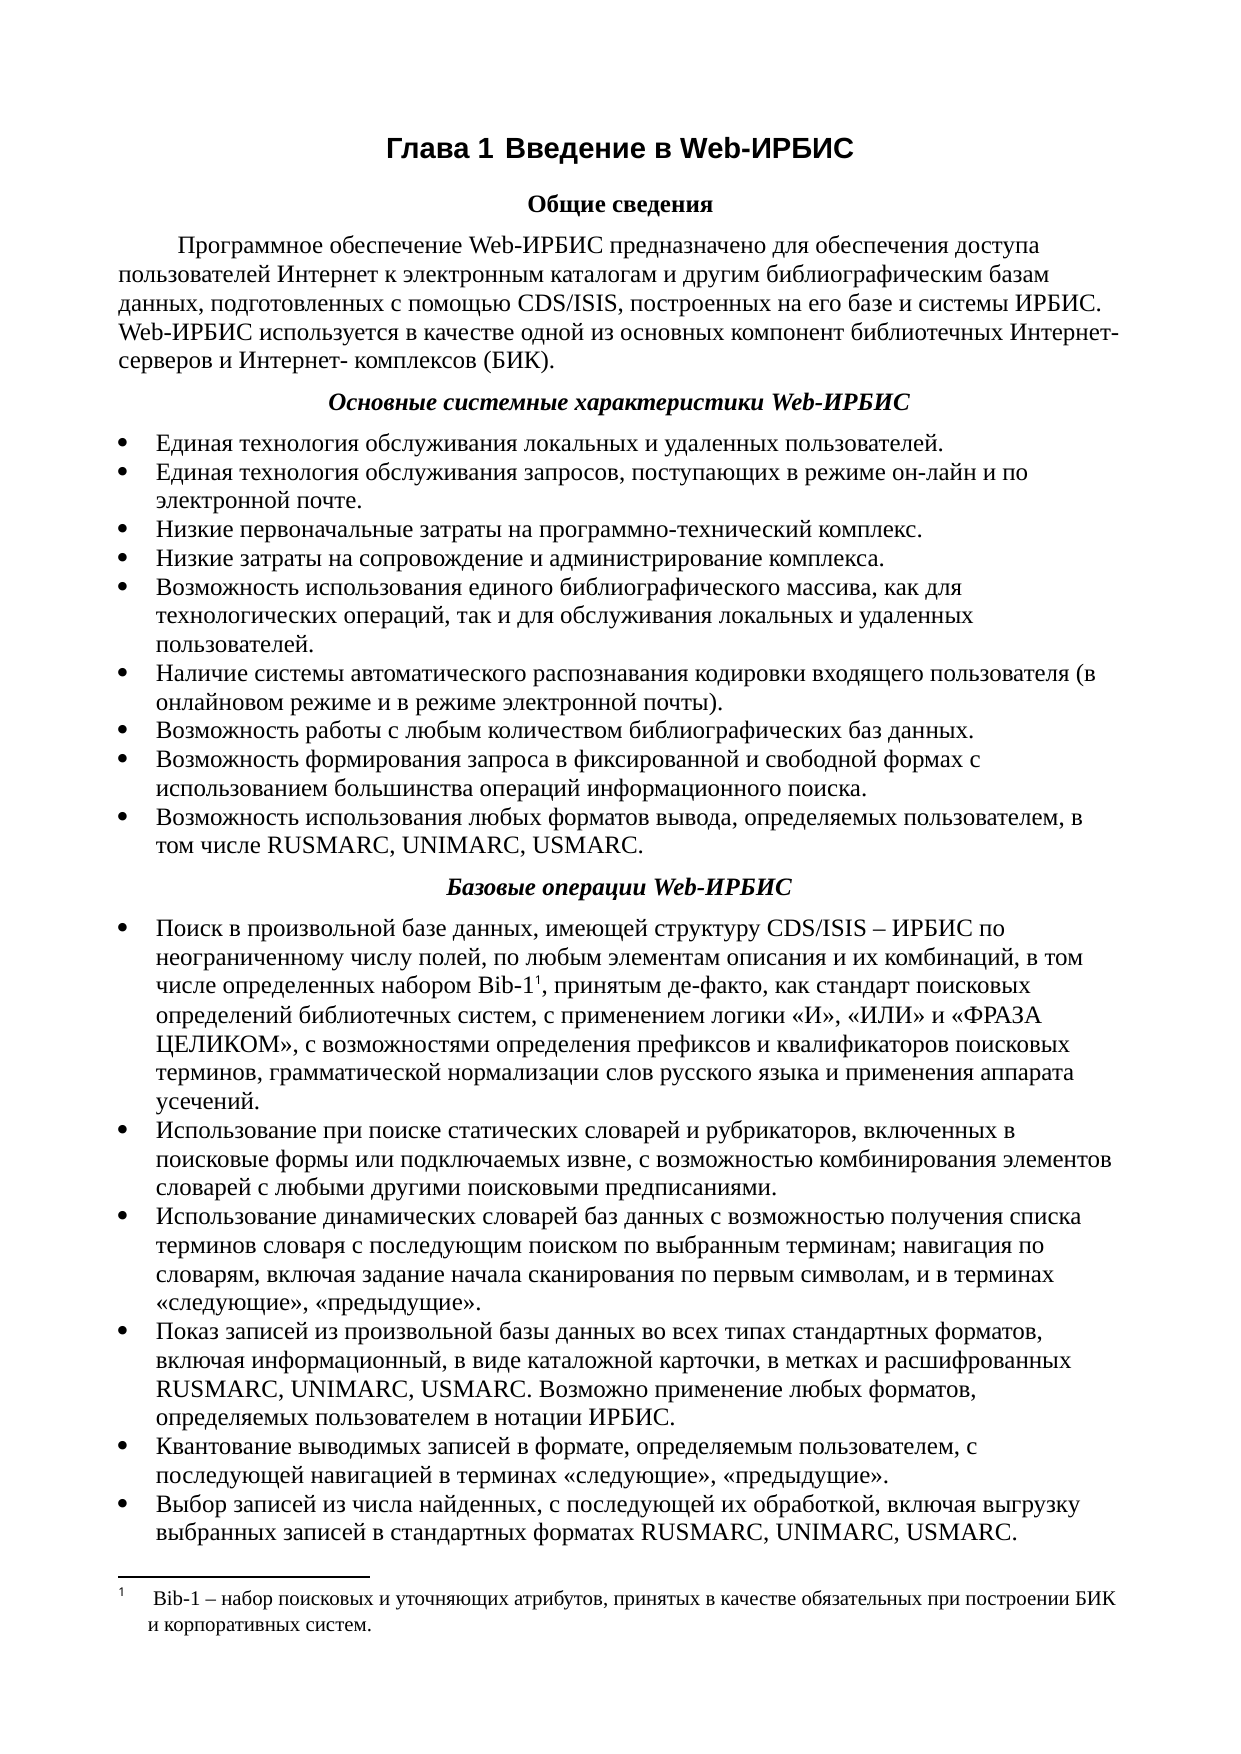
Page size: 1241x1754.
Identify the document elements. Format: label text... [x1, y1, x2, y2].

list Возможность использования любых форматов вывода, определяемых пользователем, в том числе RUSMARC, UNIMARC, USMARC. [118, 802, 1122, 859]
list Квантование выводимых записей в формате, определяемым пользователем, с последующей навигацией в терминах «следующие», «предыдущие». [118, 1431, 1122, 1489]
list Поиск в произвольной базе данных, имеющей структуру CDS/ISIS – ИРБИС по неограниченному числу полей, по любым элементам описания и их комбинаций, в том числе определенных набором Bib-1, принятым де-факто, как стандарт поисковых определений библиотечных систем, с применением логики «И», «ИЛИ» и «ФРАЗА ЦЕЛИКОМ», с возможностями определения префиксов и квалификаторов поисковых терминов, грамматической нормализации слов русского языка и применения аппарата усечений. [118, 913, 1122, 1115]
list Единая технология обслуживания запросов, поступающих в режиме он-лайн и по электронной почте. [118, 457, 1122, 514]
list Выбор записей из числа найденных, с последующей их обработкой, включая выгрузку выбранных записей в стандартных форматах RUSMARC, UNIMARC, USMARC. [118, 1489, 1122, 1546]
list Использование динамических словарей баз данных с возможностью получения списка терминов словаря с последующим поиском по выбранным терминам; навигация по словарям, включая задание начала сканирования по первым символам, и в терминах «следующие», «предыдущие». [118, 1201, 1122, 1316]
list Использование при поиске статических словарей и рубрикаторов, включенных в поисковые формы или подключаемых извне, с возможностью комбинирования элементов словарей с любыми другими поисковыми предписаниями. [118, 1115, 1122, 1201]
list Возможность работы с любым количеством библиографических баз данных. [118, 715, 1122, 744]
subtitle Глава 1 Введение в Web-ИРБИС [118, 131, 1122, 164]
list Единая технология обслуживания локальных и удаленных пользователей. [118, 428, 1122, 457]
list Низкие затраты на сопровождение и администрирование комплекса. [118, 543, 1122, 572]
subtitle Общие сведения [118, 189, 1122, 218]
list Bib-1 – набор поисковых и уточняющих атрибутов, принятых в качестве обязательных при построении БИК и корпоративных систем. [118, 1583, 1122, 1636]
list Показ записей из произвольной базы данных во всех типах стандартных форматов, включая информационный, в виде каталожной карточки, в метках и расшифрованных RUSMARC, UNIMARC, USMARC. Возможно применение любых форматов, определяемых пользователем в нотации ИРБИС. [118, 1316, 1122, 1431]
subtitle Базовые операции Web-ИРБИС [118, 872, 1122, 900]
subtitle Основные системные характеристики Web-ИРБИС [118, 387, 1122, 415]
list Возможность использования единого библиографического массива, как для технологических операций, так и для обслуживания локальных и удаленных пользователей. [118, 572, 1122, 658]
list Наличие системы автоматического распознавания кодировки входящего пользователя (в онлайновом режиме и в режиме электронной почты). [118, 658, 1122, 715]
text Программное обеспечение Web-ИРБИС предназначено для обеспечения доступа пользователей Интернет к электронным каталогам и другим библиографическим базам данных, подготовленных с помощью CDS/ISIS, построенных на его базе и системы ИРБИС. Web-ИРБИС используется в качестве одной из основных компонент библиотечных Интернет- серверов и Интернет- комплексов (БИК). [118, 230, 1122, 374]
list Низкие первоначальные затраты на программно-технический комплекс. [118, 514, 1122, 543]
list Возможность формирования запроса в фиксированной и свободной формах с использованием большинства операций информационного поиска. [118, 744, 1122, 802]
